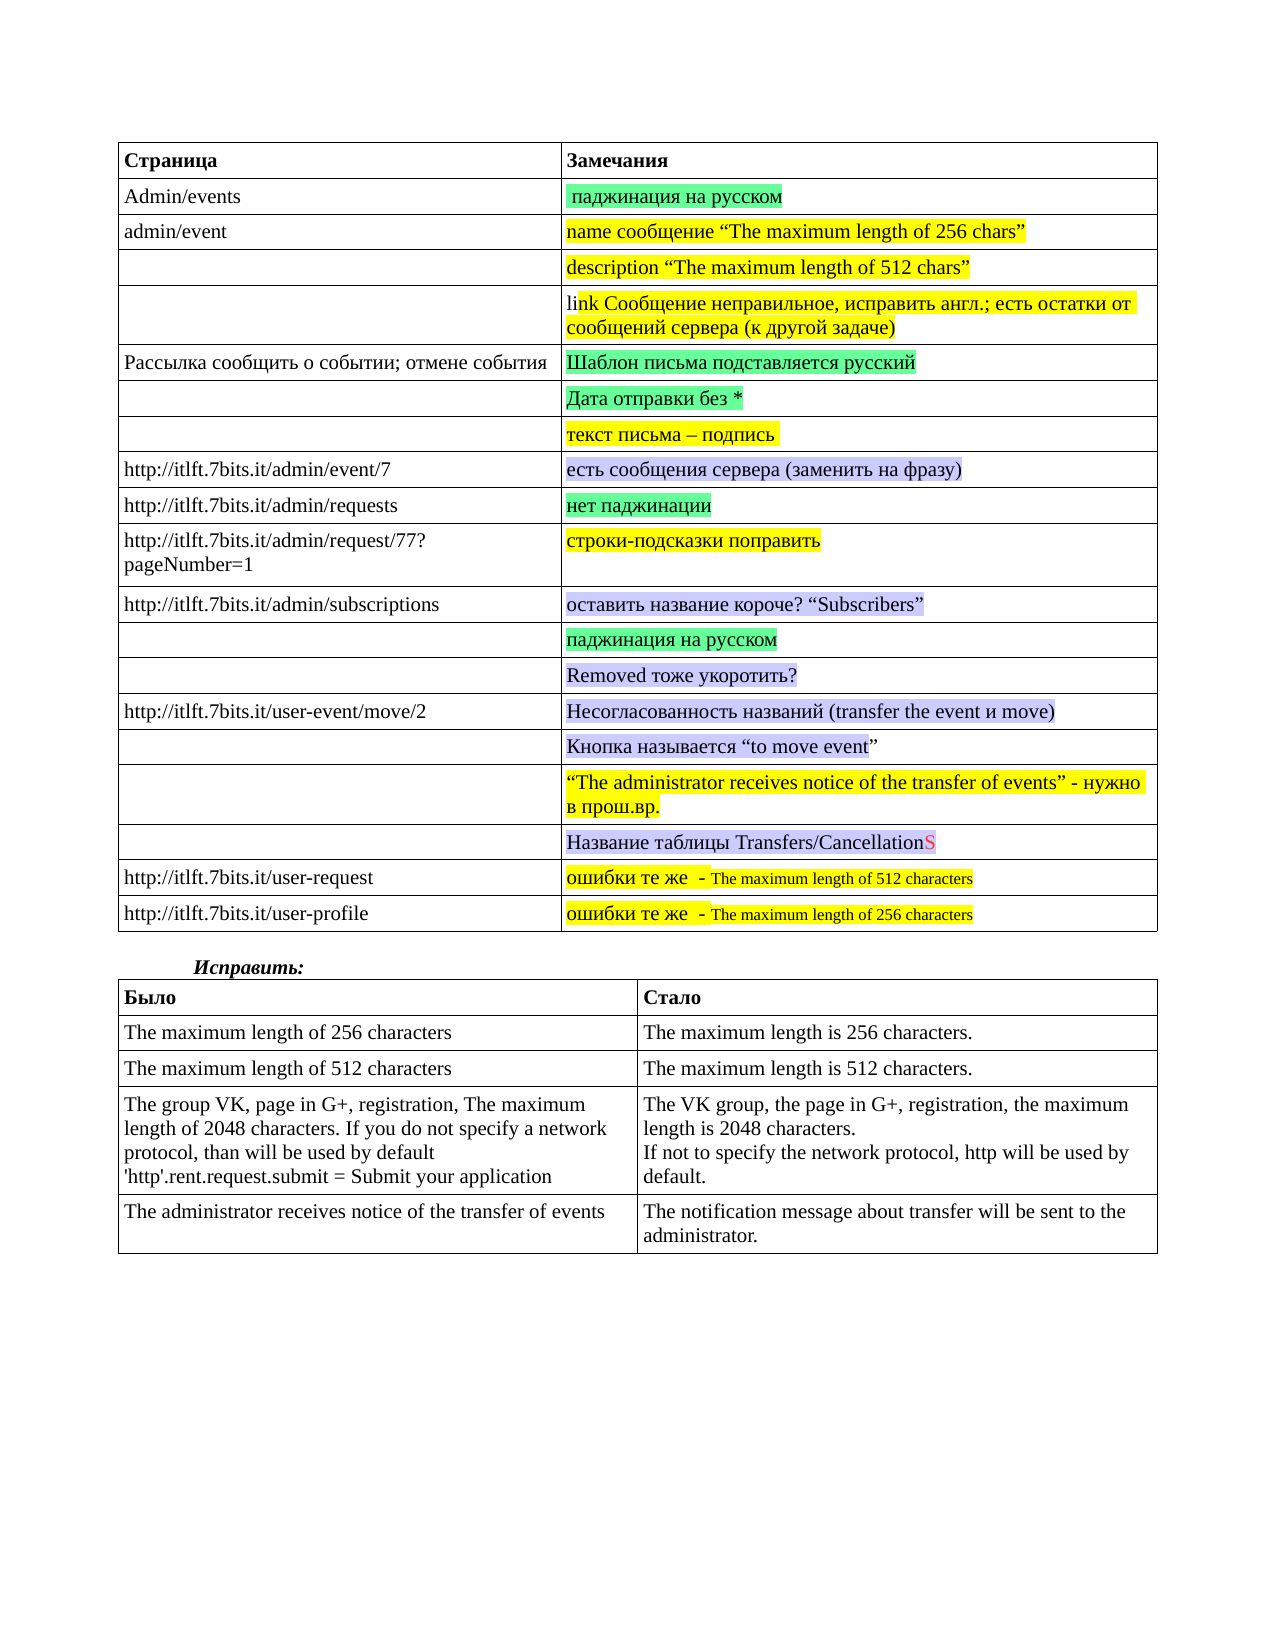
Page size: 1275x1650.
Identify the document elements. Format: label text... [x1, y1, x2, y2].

table_cell нет паджинации [562, 488, 1157, 522]
table_cell The maximum length of 512 characters [119, 1051, 637, 1086]
table_header Стало [638, 980, 1157, 1014]
table_cell паджинация на русском [562, 179, 1157, 213]
table_cell паджинация на русском [562, 623, 1157, 657]
table_cell строки-подсказки поправить [562, 524, 1157, 586]
table_cell оставить название короче? “Subscribers” [562, 587, 1157, 622]
table_cell link Cообщение неправильное, исправить англ.; есть остатки от сообщений сервера (к другой задаче) [562, 286, 1157, 344]
table_cell name сообщение “The maximum length of 256 chars” [562, 215, 1157, 249]
table_cell The group VK, page in G+, registration, The maximum length of 2048 characters. If you do not specify a network protocol, than will be used by default 'http'.rent.request.submit = Submit your application [119, 1087, 637, 1193]
table_cell Кнопка называется “to move event” [562, 730, 1157, 764]
table_cell admin/event [119, 215, 561, 249]
table_cell Removed тоже укоротить? [562, 658, 1157, 693]
table_cell The administrator receives notice of the transfer of events [119, 1195, 637, 1253]
table_cell http://itlft.7bits.it/admin/request/77?pageNumber=1 [119, 524, 561, 586]
table_cell ошибки те же - The maximum length of 256 characters [562, 896, 1157, 931]
table_cell http://itlft.7bits.it/user-event/move/2 [119, 694, 561, 728]
table_cell ошибки те же - The maximum length of 512 characters [562, 860, 1157, 895]
table_cell http://itlft.7bits.it/admin/event/7 [119, 452, 561, 487]
table_header Замечания [562, 143, 1157, 178]
table_cell Дата отправки без * [562, 381, 1157, 416]
table_cell The VK group, the page in G+, registration, the maximum length is 2048 characters. If not to specify the network protocol, http will be used by default. [638, 1087, 1157, 1193]
table_cell The maximum length of 256 characters [119, 1016, 637, 1050]
table_cell [119, 623, 561, 657]
table_cell есть сообщения сервера (заменить на фразу) [562, 452, 1157, 487]
table_cell [119, 250, 561, 285]
table_cell Admin/events [119, 179, 561, 213]
table_cell [119, 417, 561, 451]
table_cell [119, 730, 561, 764]
table_cell [119, 286, 561, 344]
table_cell The notification message about transfer will be sent to the administrator. [638, 1195, 1157, 1253]
table_cell [119, 825, 561, 859]
table_cell текст письма – подпись [562, 417, 1157, 451]
table_cell Шаблон письма подставляется русский [562, 345, 1157, 380]
table_cell [119, 765, 561, 824]
table_cell The maximum length is 512 characters. [638, 1051, 1157, 1086]
table_cell description “The maximum length of 512 chars” [562, 250, 1157, 285]
table_cell Название таблицы Transfers/CancellationS [562, 825, 1157, 859]
table_header Страница [119, 143, 561, 178]
table_cell http://itlft.7bits.it/user-profile [119, 896, 561, 931]
table_cell Рассылка сообщить о событии; отмене события [119, 345, 561, 380]
list Исправить: [156, 955, 1157, 979]
table_cell http://itlft.7bits.it/admin/requests [119, 488, 561, 522]
table_header Было [119, 980, 637, 1014]
table_cell [119, 658, 561, 693]
table_cell Несогласованность названий (transfer the event и move) [562, 694, 1157, 728]
table_cell http://itlft.7bits.it/user-request [119, 860, 561, 895]
table_cell The maximum length is 256 characters. [638, 1016, 1157, 1050]
table_cell http://itlft.7bits.it/admin/subscriptions [119, 587, 561, 622]
table_cell “The administrator receives notice of the transfer of events” - нужно в прош.вр. [562, 765, 1157, 824]
table_cell [119, 381, 561, 416]
